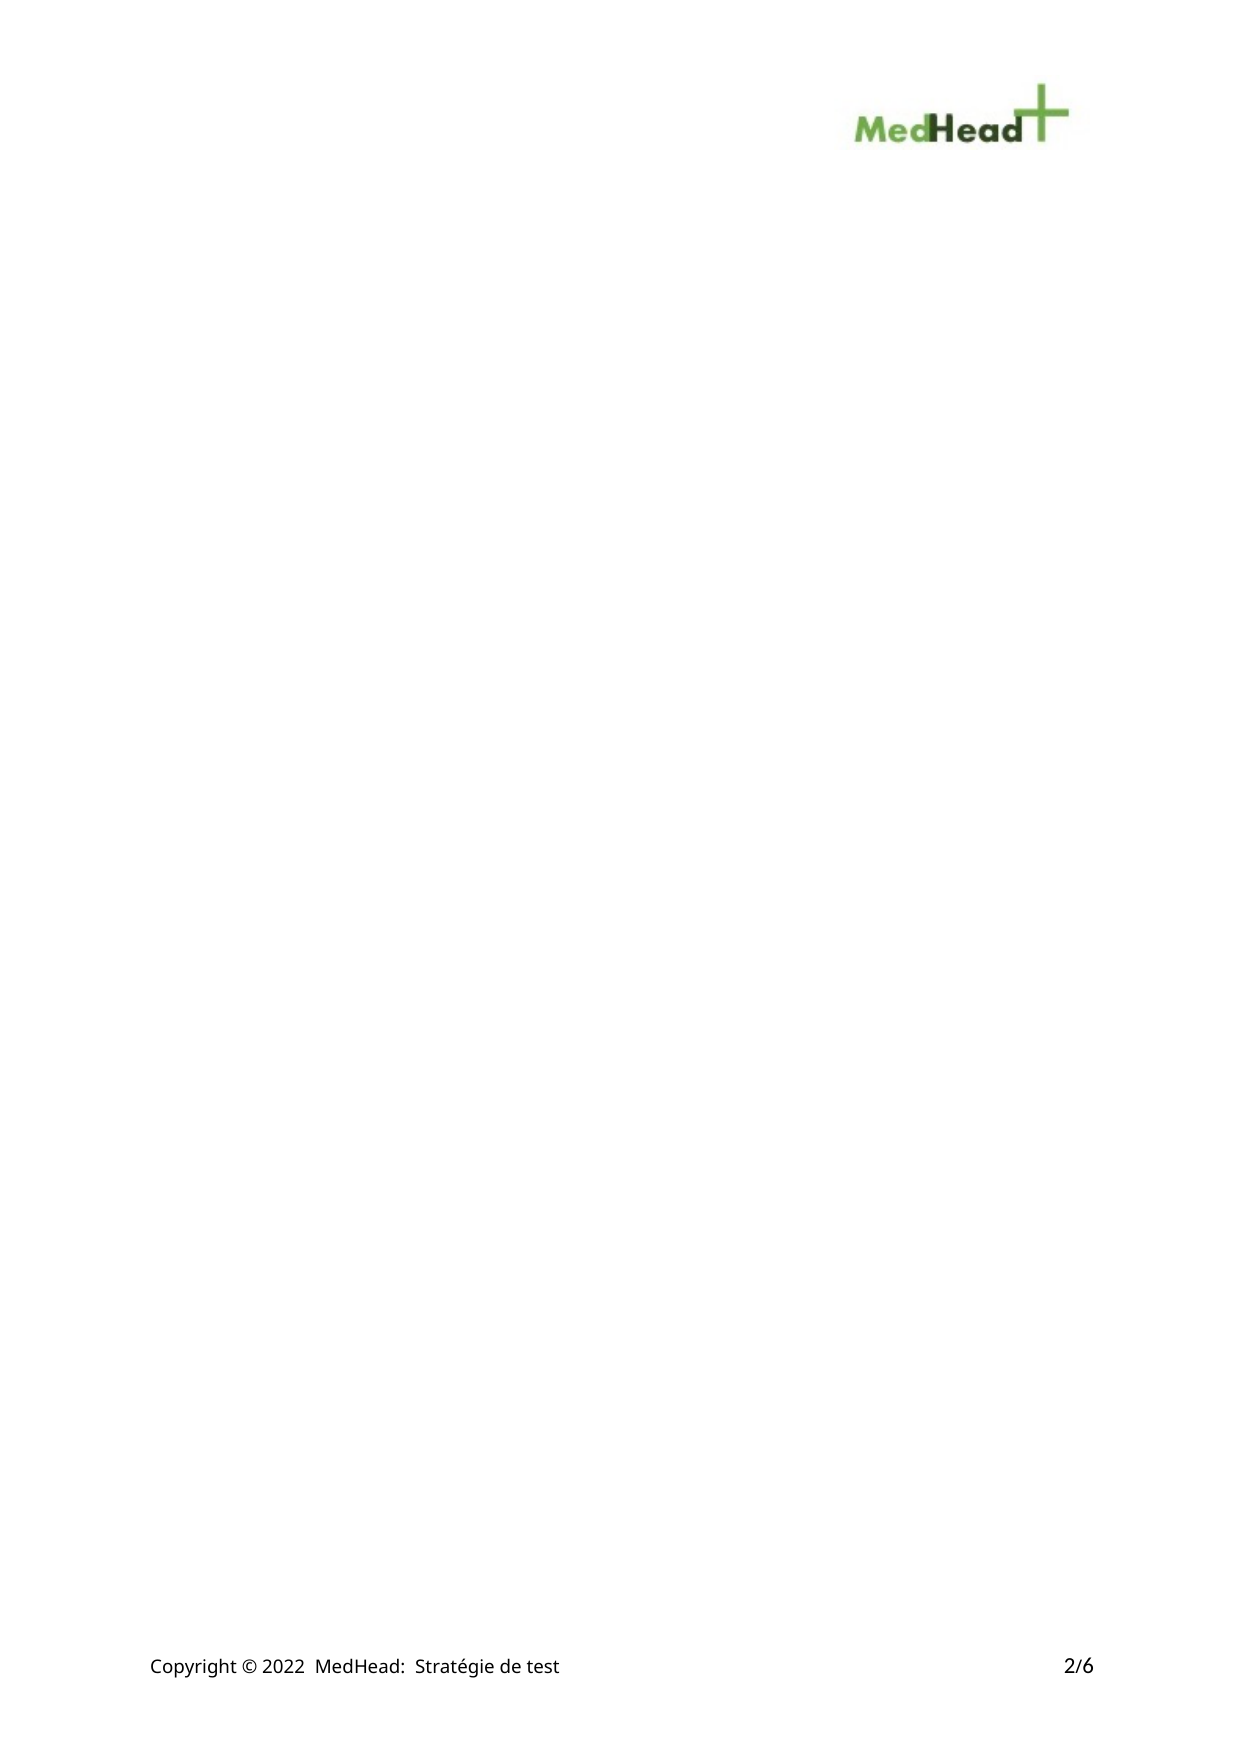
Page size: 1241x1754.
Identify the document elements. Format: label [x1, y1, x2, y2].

picture [834, 75, 1091, 150]
